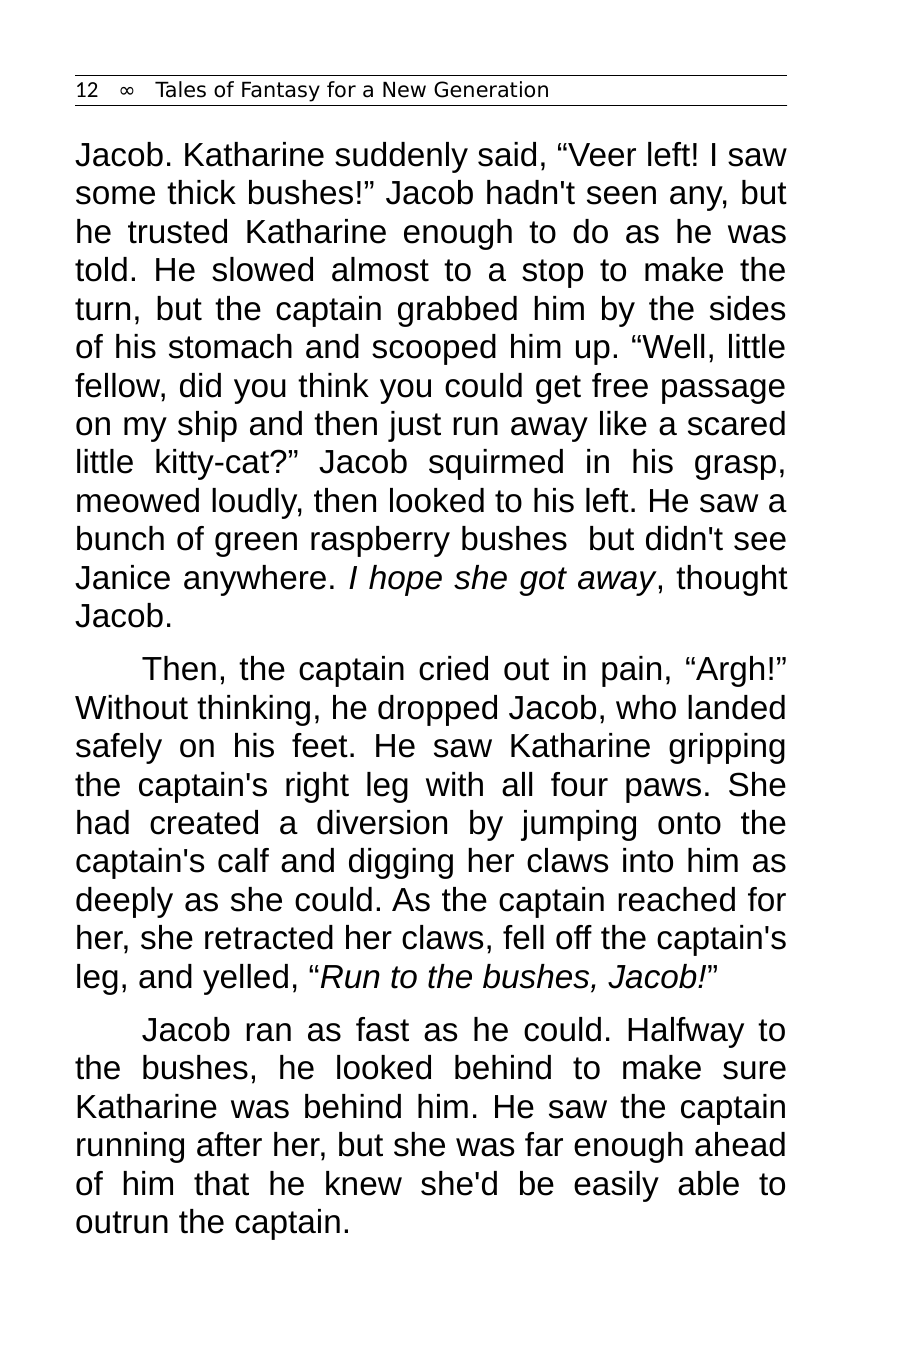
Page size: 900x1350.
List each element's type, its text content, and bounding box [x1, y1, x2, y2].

text Then, the captain cried out in pain, “Argh!” Without thinking, he dropped Jacob, who landed safely on his feet. He saw Katharine gripping the captain's right leg with all four paws. She had created a diversion by jumping onto the captain's calf and digging her claws into him as deeply as she could. As the captain reached for her, she retracted her claws, fell off the captain's leg, and yelled, “Run to the bushes, Jacob!” [75, 649, 787, 995]
text Jacob ran as fast as he could. Halfway to the bushes, he looked behind to make sure Katharine was behind him. He saw the captain running after her, but she was far enough ahead of him that he knew she'd be easily able to outrun the captain. [75, 1010, 787, 1240]
text Jacob. Katharine suddenly said, “Veer left! I saw some thick bushes!” Jacob hadn't seen any, but he trusted Katharine enough to do as he was told. He slowed almost to a stop to make the turn, but the captain grabbed him by the sides of his stomach and scooped him up. “Well, little fellow, did you think you could get free passage on my ship and then just run away like a scared little kitty-cat?” Jacob squirmed in his grasp, meowed loudly, then looked to his left. He saw a bunch of green raspberry bushes but didn't see Janice anywhere. I hope she got away, thought Jacob. [75, 135, 787, 635]
